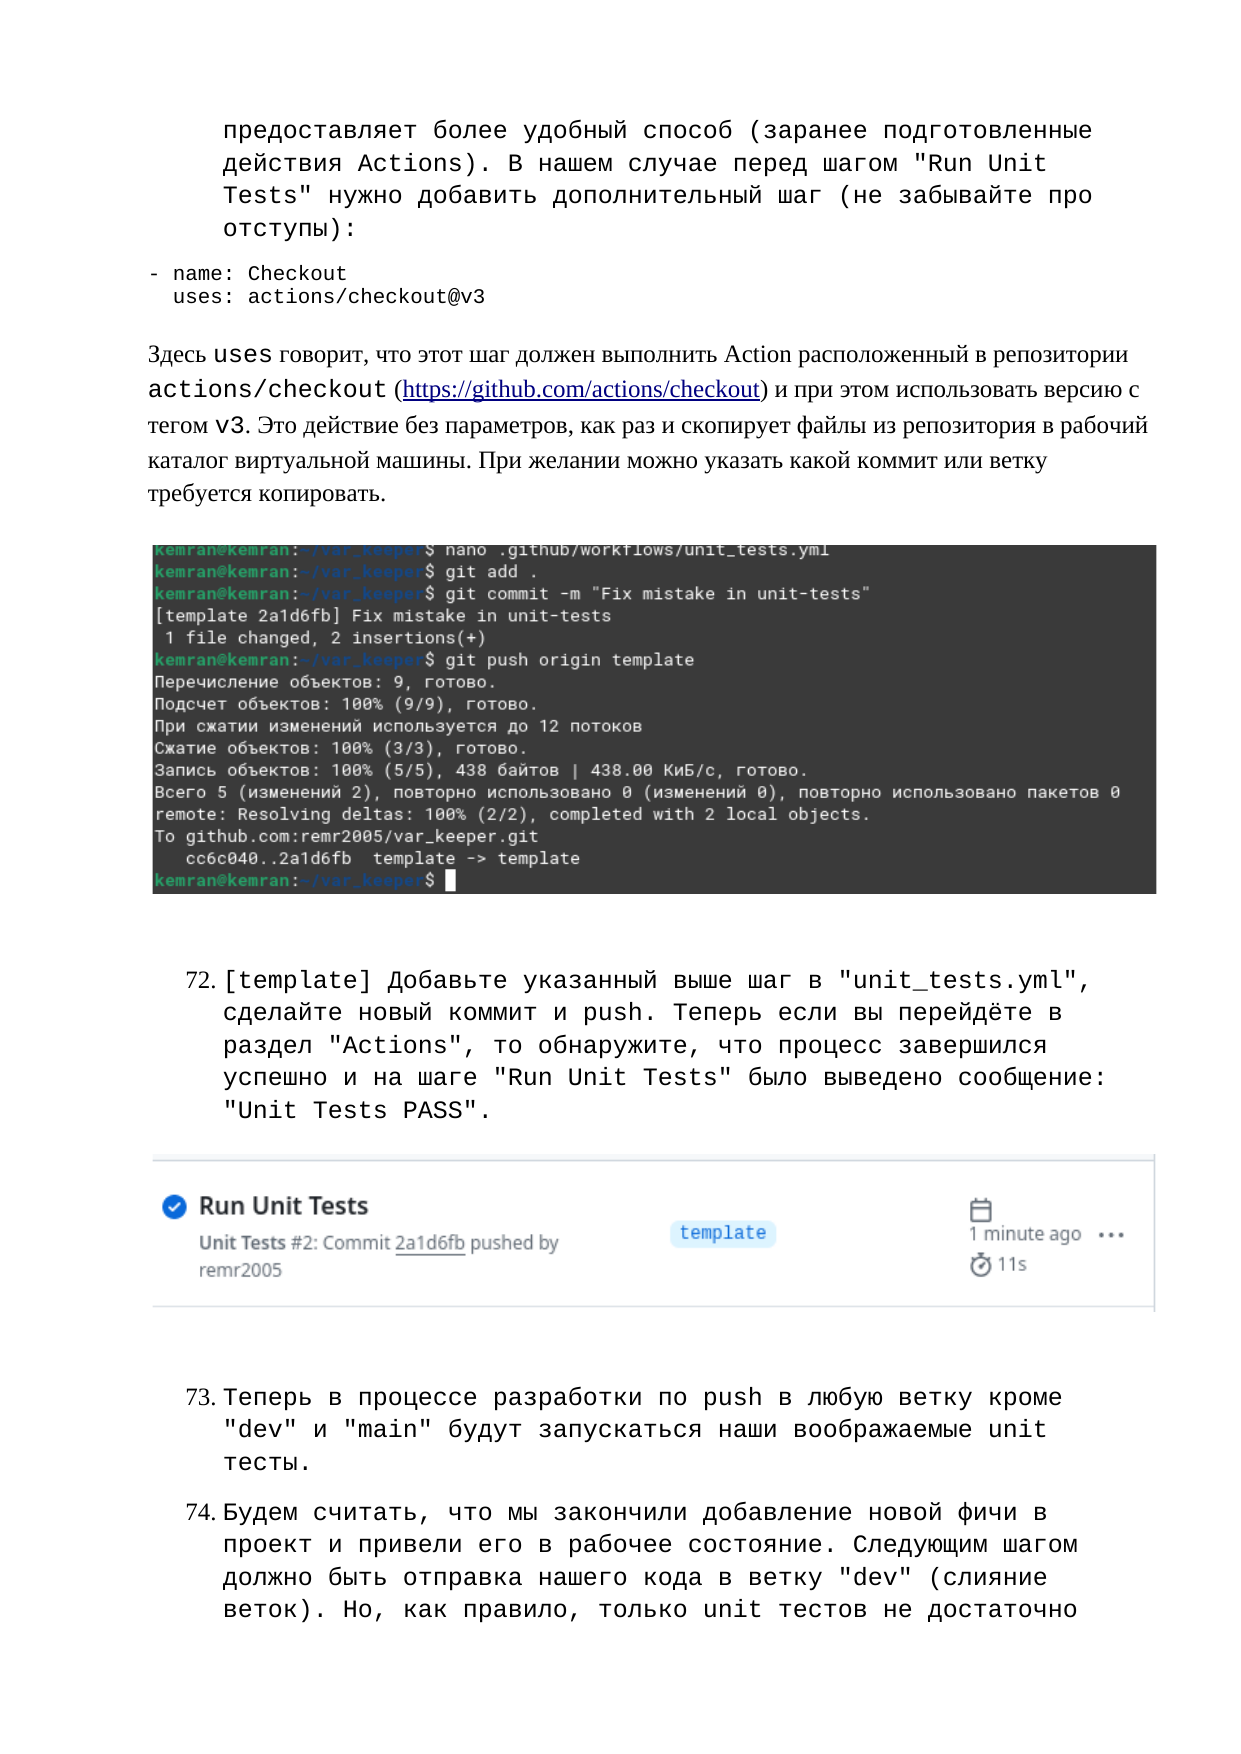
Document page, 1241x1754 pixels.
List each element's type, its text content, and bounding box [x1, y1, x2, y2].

list [template] Добавьте указанный выше шаг в "unit_tests.yml", сделайте новый коммит и push. Теперь если вы перейдёте в раздел "Actions", то обнаружите, что процесс завершился успешно и на шаге "Run Unit Tests" было выведено сообщение: "Unit Tests PASS". [185, 965, 1152, 1126]
text Здесь uses говорит, что этот шаг должен выполнить Action расположенный в репозитории actions/checkout (https://github.com/actions/checkout) и при этом использовать версию с тегом v3. Это действие без параметров, как раз и скопирует файлы из репозитория в рабочий каталог виртуальной машины. При желании можно указать какой коммит или ветку требуется копировать. [148, 339, 1152, 507]
list Теперь в процессе разработки по push в любую ветку кроме "dev" и "main" будут запускаться наши воображаемые unit тесты. [185, 1382, 1152, 1478]
list предоставляет более удобный способ (заранее подготовленные действия Actions). В нашем случае перед шагом "Run Unit Tests" нужно добавить дополнительный шаг (не забывайте про отступы): [185, 118, 1152, 244]
picture [152, 545, 1157, 894]
picture [152, 1154, 1157, 1312]
text - name: Checkout [148, 263, 1152, 286]
text uses: actions/checkout@v3 [148, 286, 1152, 310]
list Будем считать, что мы закончили добавление новой фичи в проект и привели его в рабочее состояние. Следующим шагом должно быть отправка нашего кода в ветку "dev" (слияние веток). Но, как правило, только unit тестов не достаточно [185, 1497, 1152, 1625]
